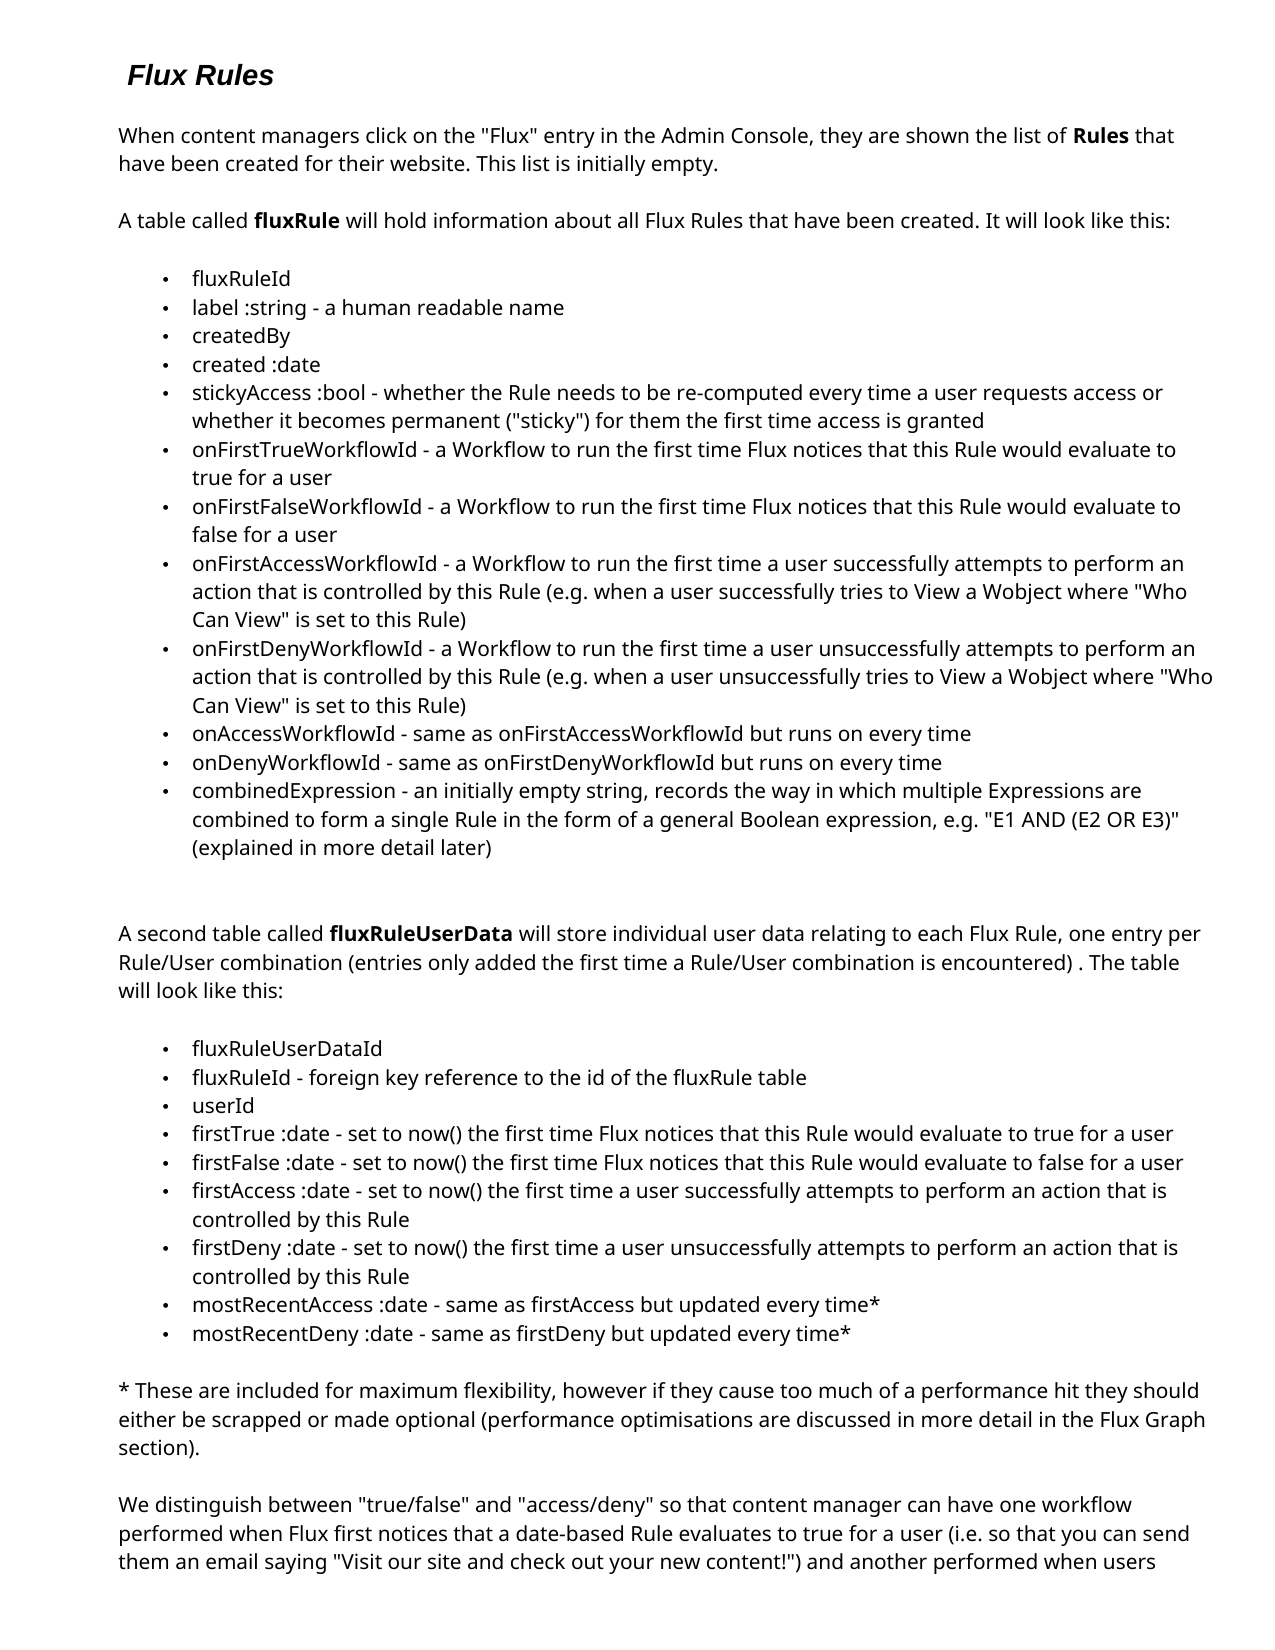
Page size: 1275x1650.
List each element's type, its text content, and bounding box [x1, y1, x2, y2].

list createdBy [162, 321, 1216, 350]
list onFirstAccessWorkflowId - a Workflow to run the first time a user successfully attempts to perform an action that is controlled by this Rule (e.g. when a user successfully tries to View a Wobject where "Who Can View" is set to this Rule) [162, 549, 1216, 634]
subtitle Flux Rules [127, 59, 1207, 92]
list onFirstFalseWorkflowId - a Workflow to run the first time Flux notices that this Rule would evaluate to false for a user [162, 492, 1216, 549]
text * These are included for maximum flexibility, however if they cause too much of a performance hit they should either be scrapped or made optional (performance optimisations are discussed in more detail in the Flux Graph section). We distinguish between "true/false" and "access/deny" so that content manager can have one workflow performed when Flux first notices that a date-based Rule evaluates to true for a user (i.e. so that you can send them an email saying "Visit our site and check out your new content!") and another performed when users [118, 1377, 1216, 1576]
list stickyAccess :bool - whether the Rule needs to be re-computed every time a user requests access or whether it becomes permanent ("sticky") for them the first time access is granted [162, 378, 1216, 435]
list combinedExpression - an initially empty string, records the way in which multiple Expressions are combined to form a single Rule in the form of a general Boolean expression, e.g. "E1 AND (E2 OR E3)" (explained in more detail later) [162, 776, 1216, 862]
list onFirstDenyWorkflowId - a Workflow to run the first time a user unsuccessfully attempts to perform an action that is controlled by this Rule (e.g. when a user unsuccessfully tries to View a Wobject where "Who Can View" is set to this Rule) [162, 634, 1216, 719]
list onDenyWorkflowId - same as onFirstDenyWorkflowId but runs on every time [162, 748, 1216, 776]
text A second table called fluxRuleUserData will store individual user data relating to each Flux Rule, one entry per Rule/User combination (entries only added the first time a Rule/User combination is encountered) . The table will look like this: [118, 891, 1216, 1005]
list firstFalse :date - set to now() the first time Flux notices that this Rule would evaluate to false for a user [162, 1148, 1216, 1176]
list onAccessWorkflowId - same as onFirstAccessWorkflowId but runs on every time [162, 719, 1216, 748]
list userId [162, 1091, 1216, 1119]
list fluxRuleId - foreign key reference to the id of the fluxRule table [162, 1063, 1216, 1091]
list firstDeny :date - set to now() the first time a user unsuccessfully attempts to perform an action that is controlled by this Rule [162, 1233, 1216, 1290]
text When content managers click on the "Flux" entry in the Admin Console, they are shown the list of Rules that have been created for their website. This list is initially empty. A table called fluxRule will hold information about all Flux Rules that have been created. It will look like this: [118, 121, 1216, 235]
list firstTrue :date - set to now() the first time Flux notices that this Rule would evaluate to true for a user [162, 1119, 1216, 1148]
list mostRecentDeny :date - same as firstDeny but updated every time* [162, 1319, 1216, 1347]
list label :string - a human readable name [162, 293, 1216, 321]
list firstAccess :date - set to now() the first time a user successfully attempts to perform an action that is controlled by this Rule [162, 1176, 1216, 1233]
list fluxRuleUserDataId [162, 1034, 1216, 1063]
list onFirstTrueWorkflowId - a Workflow to run the first time Flux notices that this Rule would evaluate to true for a user [162, 435, 1216, 492]
list mostRecentAccess :date - same as firstAccess but updated every time* [162, 1290, 1216, 1319]
list created :date [162, 350, 1216, 378]
list fluxRuleId [162, 264, 1216, 293]
